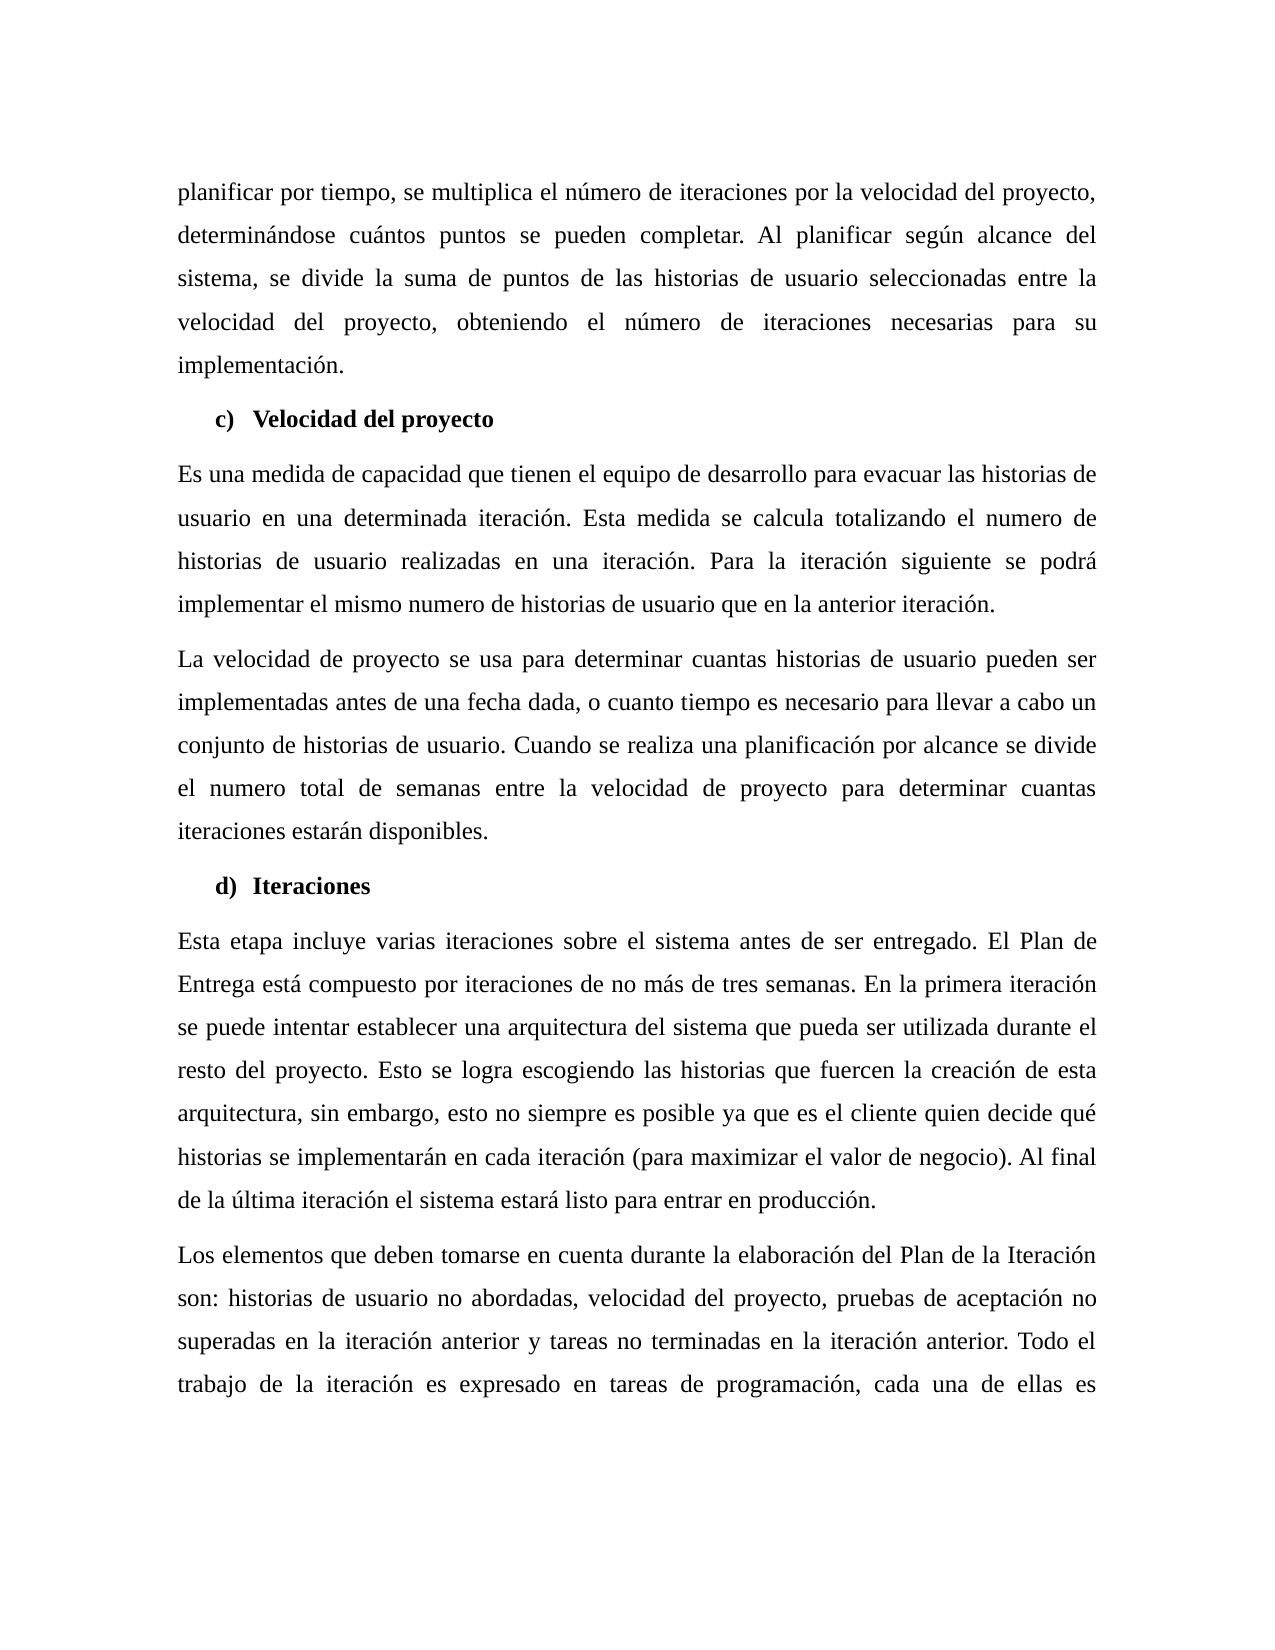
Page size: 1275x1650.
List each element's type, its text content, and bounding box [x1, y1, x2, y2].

text planificar por tiempo, se multiplica el número de iteraciones por la velocidad del proyecto, determinándose cuántos puntos se pueden completar. Al planificar según alcance del sistema, se divide la suma de puntos de las historias de usuario seleccionadas entre la velocidad del proyecto, obteniendo el número de iteraciones necesarias para su implementación. [177, 177, 1098, 378]
text Los elementos que deben tomarse en cuenta durante la elaboración del Plan de la Iteración son: historias de usuario no abordadas, velocidad del proyecto, pruebas de aceptación no superadas en la iteración anterior y tareas no terminadas en la iteración anterior. Todo el trabajo de la iteración es expresado en tareas de programación, cada una de ellas es [177, 1240, 1098, 1398]
list Iteraciones [215, 871, 1098, 900]
text Esta etapa incluye varias iteraciones sobre el sistema antes de ser entregado. El Plan de Entrega está compuesto por iteraciones de no más de tres semanas. En la primera iteración se puede intentar establecer una arquitectura del sistema que pueda ser utilizada durante el resto del proyecto. Esto se logra escogiendo las historias que fuercen la creación de esta arquitectura, sin embargo, esto no siempre es posible ya que es el cliente quien decide qué historias se implementarán en cada iteración (para maximizar el valor de negocio). Al final de la última iteración el sistema estará listo para entrar en producción. [177, 926, 1098, 1213]
text La velocidad de proyecto se usa para determinar cuantas historias de usuario pueden ser implementadas antes de una fecha dada, o cuanto tiempo es necesario para llevar a cabo un conjunto de historias de usuario. Cuando se realiza una planificación por alcance se divide el numero total de semanas entre la velocidad de proyecto para determinar cuantas iteraciones estarán disponibles. [177, 644, 1098, 845]
text Es una medida de capacidad que tienen el equipo de desarrollo para evacuar las historias de usuario en una determinada iteración. Esta medida se calcula totalizando el numero de historias de usuario realizadas en una iteración. Para la iteración siguiente se podrá implementar el mismo numero de historias de usuario que en la anterior iteración. [177, 459, 1098, 618]
list Velocidad del proyecto [215, 404, 1098, 433]
